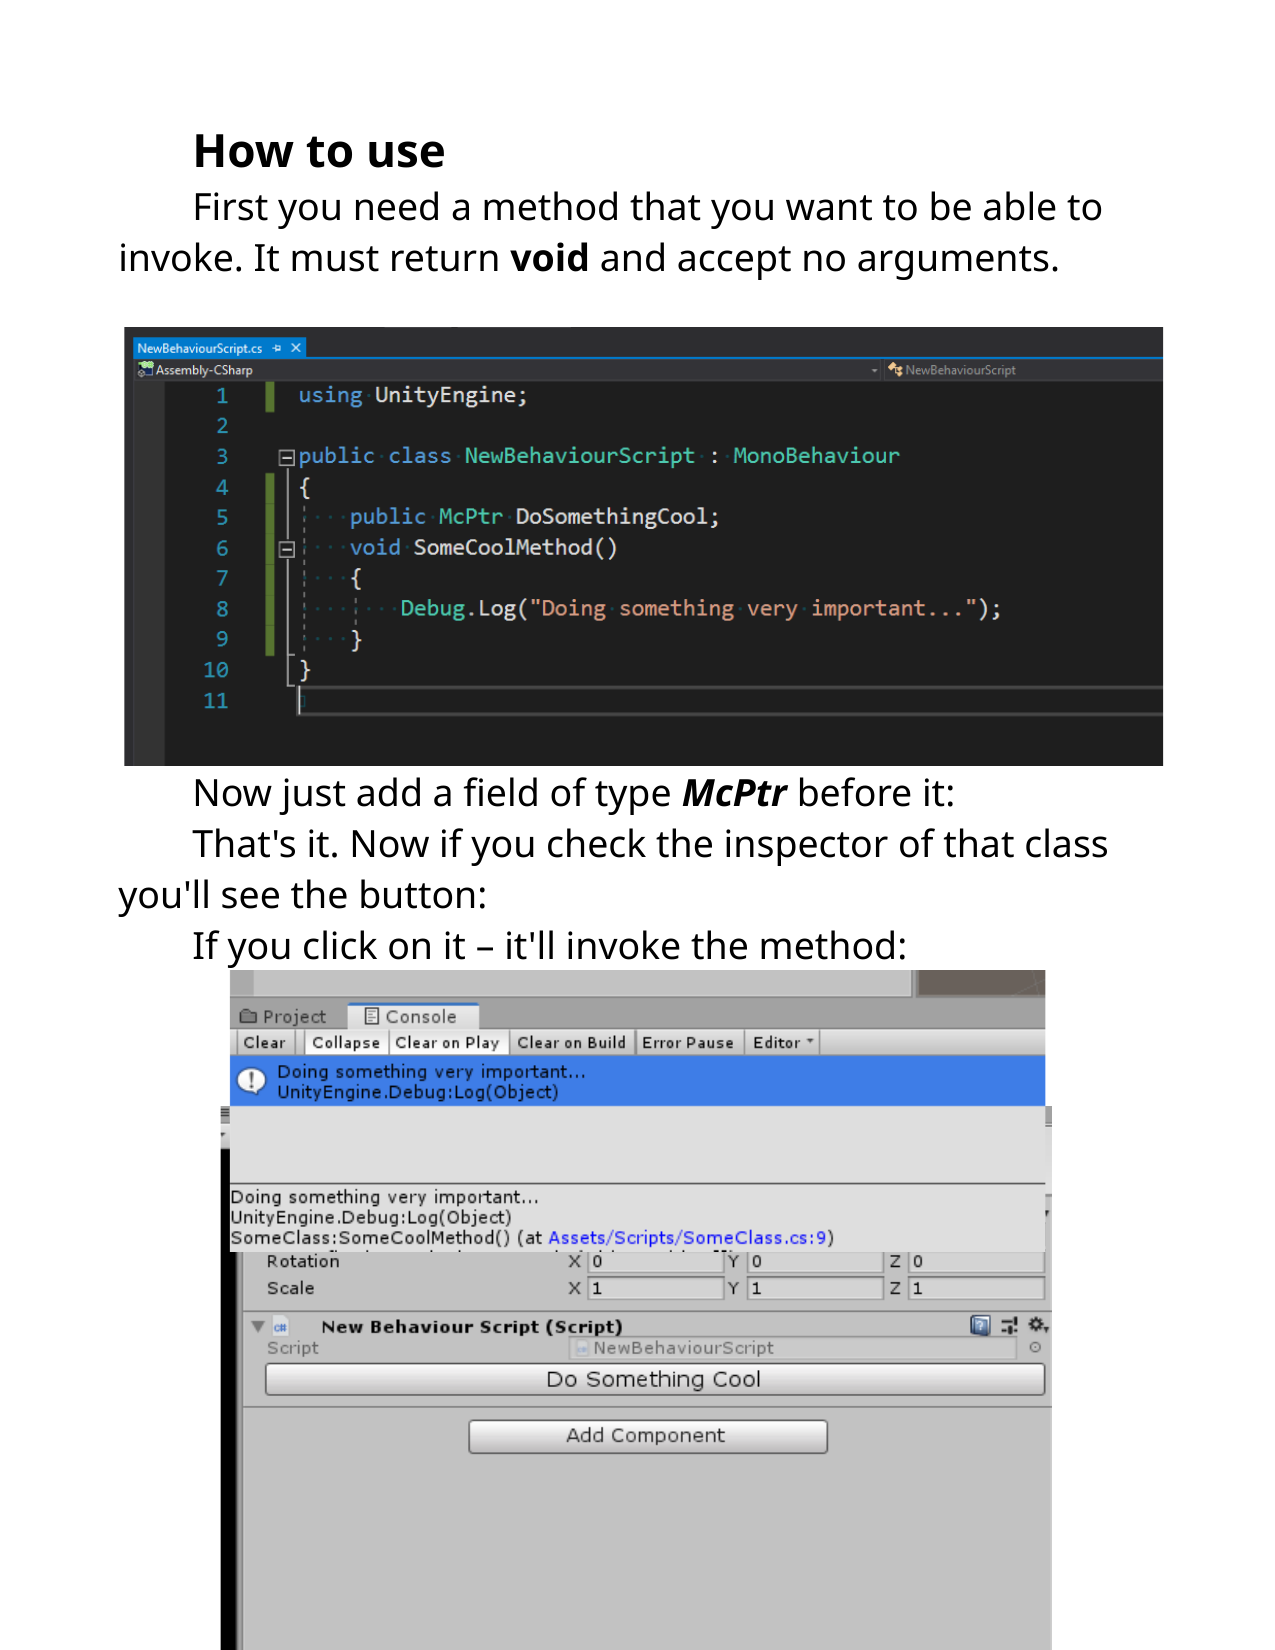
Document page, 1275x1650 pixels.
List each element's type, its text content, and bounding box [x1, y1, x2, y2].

picture [220, 970, 1052, 1650]
text If you click on it – it'll invoke the method: [118, 919, 1157, 970]
text Now just add a field of type McPtr before it: [118, 283, 1157, 817]
picture [124, 327, 1164, 766]
text How to use [118, 118, 1157, 181]
text First you need a method that you want to be able to invoke. It must return void and accept no arguments. [118, 181, 1157, 283]
text That's it. Now if you check the inspector of that class you'll see the button: [118, 817, 1157, 919]
